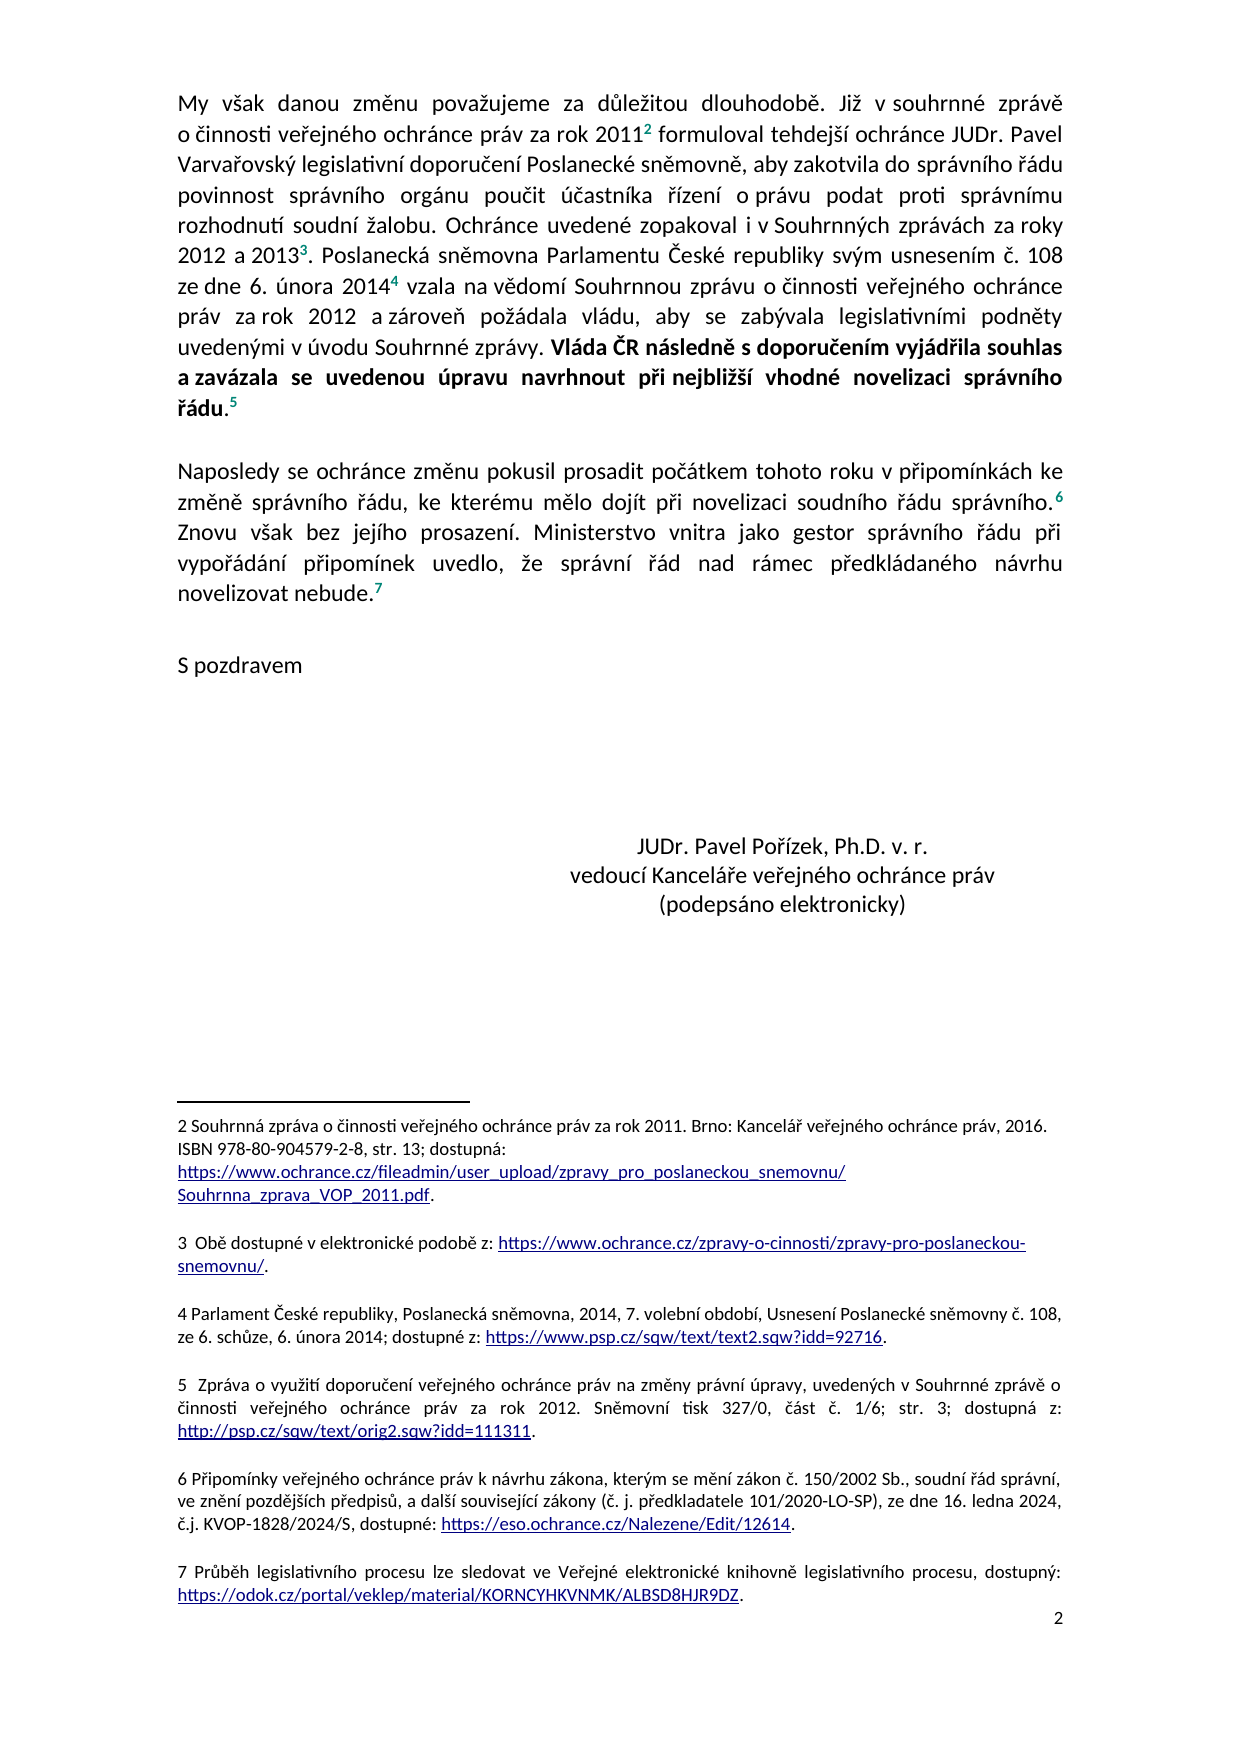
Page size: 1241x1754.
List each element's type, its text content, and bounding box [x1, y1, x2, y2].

text Zpráva o využití doporučení veřejného ochránce práv na změny právní úpravy, uvedených v Souhrnné zprávě o činnosti veřejného ochránce práv za rok 2012. Sněmovní tisk 327/0, část č. 1/6; str. 3; dostupná z: http://psp.cz/sqw/text/orig2.sqw?idd=111311. [177, 1373, 1063, 1442]
text Připomínky veřejného ochránce práv k návrhu zákona, kterým se mění zákon č. 150/2002 Sb., soudní řád správní, ve znění pozdějších předpisů, a další související zákony (č. j. předkladatele 101/2020-LO-SP), ze dne 16. ledna 2024, č.j. KVOP-1828/2024/S, dostupné: https://eso.ochrance.cz/Nalezene/Edit/12614. [177, 1467, 1063, 1535]
text Průběh legislativního procesu lze sledovat ve Veřejné elektronické knihovně legislativního procesu, dostupný: https://odok.cz/portal/veklep/material/KORNCYHKVNMK/ALBSD8HJR9DZ. [177, 1560, 1063, 1606]
text Parlament České republiky, Poslanecká sněmovna, 2014, 7. volební období, Usnesení Poslanecké sněmovny č. 108, ze 6. schůze, 6. února 2014; dostupné z: https://www.psp.cz/sqw/text/text2.sqw?idd=92716. [177, 1302, 1063, 1348]
subtitle My však danou změnu považujeme za důležitou dlouhodobě. Již v souhrnné zprávě o činnosti veřejného ochránce práv za rok 2011 formuloval tehdejší ochránce JUDr. Pavel Varvařovský legislativní doporučení Poslanecké sněmovně, aby zakotvila do správního řádu povinnost správního orgánu poučit účastníka řízení o právu podat proti správnímu rozhodnutí soudní žalobu. Ochránce uvedené zopakoval i v Souhrnných zprávách za roky 2012 a 2013. Poslanecká sněmovna Parlamentu České republiky svým usnesením č. 108 ze dne 6. února 2014 vzala na vědomí Souhrnnou zprávu o činnosti veřejného ochránce práv za rok 2012 a zároveň požádala vládu, aby se zabývala legislativními podněty uvedenými v úvodu Souhrnné zprávy. Vláda ČR následně s doporučením vyjádřila souhlas a zavázala se uvedenou úpravu navrhnout při nejbližší vhodné novelizaci správního řádu. [177, 88, 1063, 422]
text (podepsáno elektronicky) [502, 889, 1063, 918]
text JUDr. Pavel Pořízek, Ph.D. v. r. [502, 831, 1063, 860]
text vedoucí Kanceláře veřejného ochránce práv [502, 860, 1063, 889]
text Naposledy se ochránce změnu pokusil prosadit počátkem tohoto roku v připomínkách ke změně správního řádu, ke kterému mělo dojít při novelizaci soudního řádu správního. Znovu však bez jejího prosazení. Ministerstvo vnitra jako gestor správního řádu při vypořádání připomínek uvedlo, že správní řád nad rámec předkládaného návrhu novelizovat nebude. [177, 456, 1063, 607]
text S pozdravem [177, 650, 1063, 679]
text Obě dostupné v elektronické podobě z: https://www.ochrance.cz/zpravy-o-cinnosti/zpravy-pro-poslaneckou-snemovnu/. [177, 1231, 1063, 1277]
text Souhrnná zpráva o činnosti veřejného ochránce práv za rok 2011. Brno: Kancelář veřejného ochránce práv, 2016. ISBN 978-80-904579-2-8, str. 13; dostupná: https://www.ochrance.cz/fileadmin/user_upload/zpravy_pro_poslaneckou_snemovnu/Souhrnna_zprava_VOP_2011.pdf. [177, 1114, 1063, 1206]
